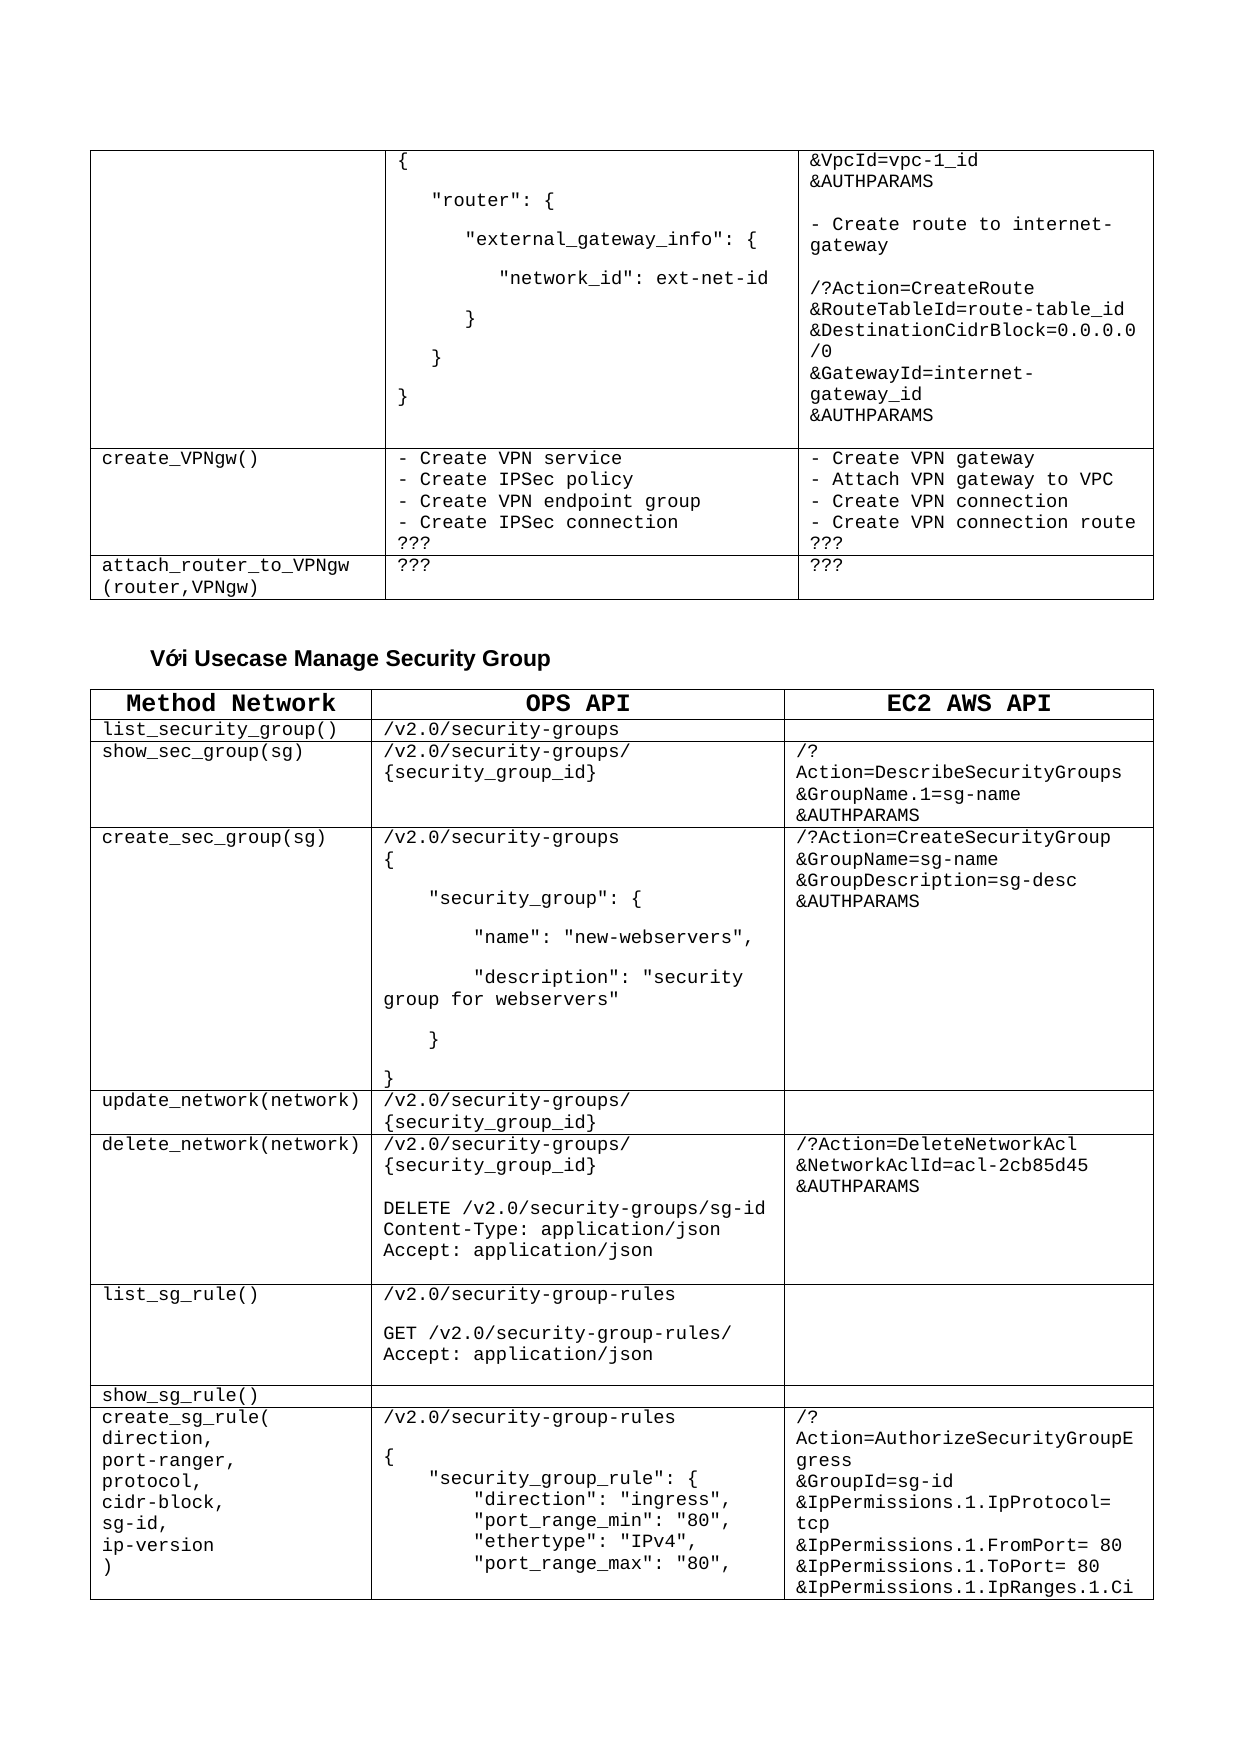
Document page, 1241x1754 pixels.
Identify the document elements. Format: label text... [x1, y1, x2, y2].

table_cell [785, 1386, 1153, 1407]
table_cell /v2.0/security-groups { "security_group": { "name": "new-webservers", "description": "security group for webservers" } } [372, 828, 784, 1090]
table_cell list_security_group() [91, 720, 371, 741]
table_cell /v2.0/security-groups/​{security_group_id}​ DELETE /v2.0/security-groups/sg-id Content-Type: application/json Accept: application/json [372, 1135, 784, 1283]
table_cell [785, 1285, 1153, 1384]
table_cell show_sg_rule() [91, 1386, 371, 1407]
table_header Method Network [91, 690, 371, 719]
table_cell - Create VPN gateway - Attach VPN gateway to VPC - Create VPN connection - Create VPN connection route ??? [799, 449, 1153, 555]
table_cell { "router": { "external_gateway_info": { "network_id": ext-net-id } } } [386, 151, 798, 448]
table_cell /v2.0/security-groups/​{security_group_id}​ [372, 1091, 784, 1134]
table_header OPS API [372, 690, 784, 719]
table_cell [372, 1386, 784, 1407]
text Với Usecase Manage Security Group [150, 644, 1090, 671]
table_cell create_sec_group(sg) [91, 828, 371, 1090]
table_cell list_sg_rule() [91, 1285, 371, 1384]
table_cell /?Action=CreateSecurityGroup &GroupName=sg-name &GroupDescription=sg-desc &AUTHPARAMS [785, 828, 1153, 1090]
table_cell create_sg_rule( direction, port-ranger, protocol, cidr-block, sg-id, ip-version ) [91, 1408, 371, 1599]
table_cell [785, 1091, 1153, 1134]
table_cell - Create VPN service - Create IPSec policy - Create VPN endpoint group - Create IPSec connection ??? [386, 449, 798, 555]
table_cell /v2.0/security-group-rules GET /v2.0/security-group-rules/ Accept: application/json [372, 1285, 784, 1384]
table_cell ??? [799, 556, 1153, 599]
table_header EC2 AWS API [785, 690, 1153, 719]
table_cell /?Action=DescribeSecurityGroups &GroupName.1=sg-name &AUTHPARAMS [785, 742, 1153, 827]
table_cell /?Action=DeleteNetworkAcl &NetworkAclId=acl-2cb85d45 &AUTHPARAMS [785, 1135, 1153, 1283]
table_cell update_network(network) [91, 1091, 371, 1134]
table_cell show_sec_group(sg) [91, 742, 371, 827]
table_cell [785, 720, 1153, 741]
table_cell /?Action=AuthorizeSecurityGroupEgress &GroupId=sg-id &IpPermissions.1.IpProtocol= tcp &IpPermissions.1.FromPort= 80 &IpPermissions.1.ToPort= 80 &IpPermissions.1.IpRanges.1.Ci [785, 1408, 1153, 1599]
table_cell /v2.0/security-groups/​{security_group_id}​ [372, 742, 784, 827]
table_cell attach_router_to_VPNgw (router,VPNgw) [91, 556, 385, 599]
table_cell &VpcId=vpc-1_id &AUTHPARAMS - Create route to internet-gateway /?Action=CreateRoute &RouteTableId=route-table_id &DestinationCidrBlock=0.0.0.0/0 &GatewayId=internet-gateway_id &AUTHPARAMS [799, 151, 1153, 448]
table_cell /v2.0/security-groups [372, 720, 784, 741]
table_cell delete_network(network) [91, 1135, 371, 1283]
table_cell [91, 151, 385, 448]
table_cell /v2.0/security-group-rules { "security_group_rule": { "direction": "ingress", "port_range_min": "80", "ethertype": "IPv4", "port_range_max": "80", [372, 1408, 784, 1599]
table_cell ??? [386, 556, 798, 599]
table_cell create_VPNgw() [91, 449, 385, 555]
